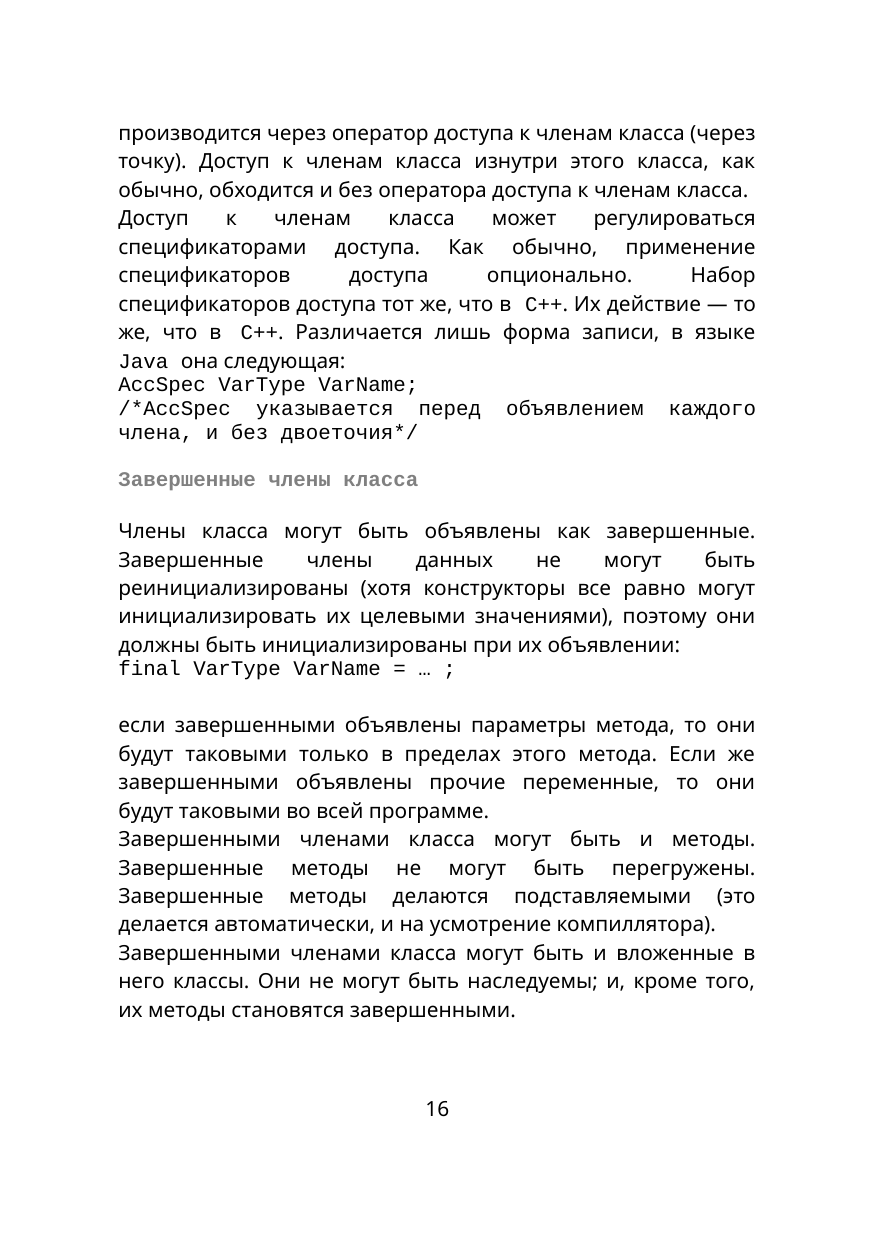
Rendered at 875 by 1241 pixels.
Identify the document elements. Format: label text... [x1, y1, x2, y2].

text final VarType VarName = … ; [118, 658, 756, 682]
text производится через оператор доступа к членам класса (через точку). Доступ к членам класса изнутри этого класса, как обычно, обходится и без оператора доступа к членам класса. [118, 118, 756, 203]
text Завершенными членами класса могут быть и методы. Завершенные методы не могут быть перегружены. Завершенные методы делаются подставляемыми (это делается автоматически, и на усмотрение компиллятора). [118, 824, 756, 938]
text Члены класса могут быть объявлены как завершенные. Завершенные члены данных не могут быть реинициализированы (хотя конструкторы все равно могут инициализировать их целевыми значениями), поэтому они должны быть инициализированы при их объявлении: [118, 516, 756, 658]
text если завершенными объявлены параметры метода, то они будут таковыми только в пределах этого метода. Если же завершенными объявлены прочие переменные, то они будут таковыми во всей программе. [118, 711, 756, 824]
text Доступ к членам класса может регулироваться спецификаторами доступа. Как обычно, применение спецификаторов доступа опционально. Набор спецификаторов доступа тот же, что в C++. Их действие — то же, что в C++. Различается лишь форма записи, в языке Java она следующая: [118, 203, 756, 374]
text Завершенными членами класса могут быть и вложенные в него классы. Они не могут быть наследуемы; и, кроме того, их методы становятся завершенными. [118, 938, 756, 1023]
text Завершенные члены класса [118, 469, 756, 493]
text /*AccSpec указывается перед объявлением каждого члена, и без двоеточия*/ [118, 398, 756, 445]
text AccSpec VarType VarName; [118, 374, 756, 398]
